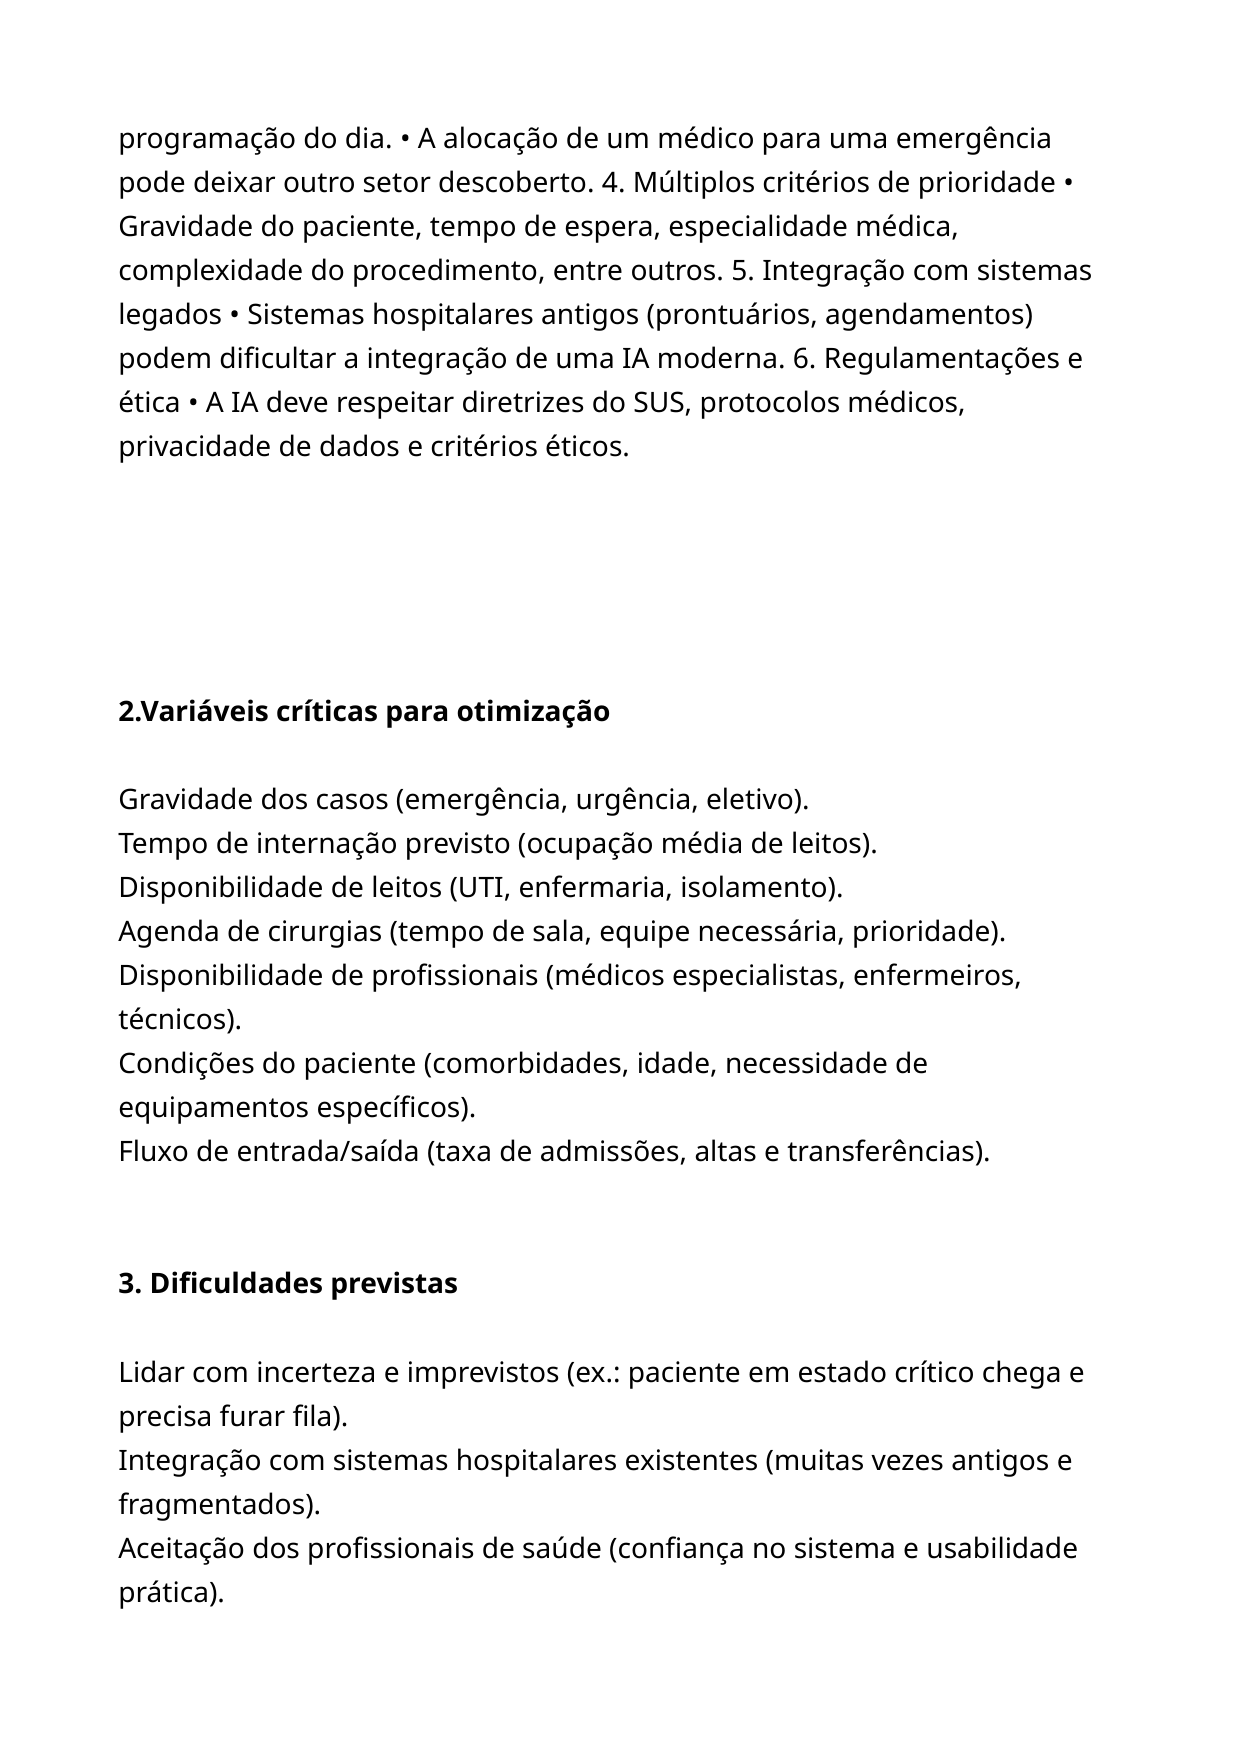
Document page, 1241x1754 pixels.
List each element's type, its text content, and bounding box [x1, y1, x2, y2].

list 3. Dificuldades previstas [118, 1264, 1122, 1302]
text Tempo de internação previsto (ocupação média de leitos). [118, 823, 1122, 861]
text Disponibilidade de profissionais (médicos especialistas, enfermeiros, técnicos). [118, 955, 1122, 1038]
text Agenda de cirurgias (tempo de sala, equipe necessária, prioridade). [118, 911, 1122, 949]
text Gravidade dos casos (emergência, urgência, eletivo). [118, 779, 1122, 817]
text Integração com sistemas hospitalares existentes (muitas vezes antigos e fragmentados). [118, 1440, 1122, 1522]
text Condições do paciente (comorbidades, idade, necessidade de equipamentos específicos). [118, 1043, 1122, 1126]
text Lidar com incerteza e imprevistos (ex.: paciente em estado crítico chega e precisa furar fila). [118, 1352, 1122, 1434]
text programação do dia. • A alocação de um médico para uma emergência pode deixar outro setor descoberto. 4. Múltiplos critérios de prioridade • Gravidade do paciente, tempo de espera, especialidade médica, complexidade do procedimento, entre outros. 5. Integração com sistemas legados • Sistemas hospitalares antigos (prontuários, agendamentos) podem dificultar a integração de uma IA moderna. 6. Regulamentações e ética • A IA deve respeitar diretrizes do SUS, protocolos médicos, privacidade de dados e critérios éticos. [118, 118, 1122, 465]
text Disponibilidade de leitos (UTI, enfermaria, isolamento). [118, 867, 1122, 906]
text Aceitação dos profissionais de saúde (confiança no sistema e usabilidade prática). [118, 1528, 1122, 1611]
text Fluxo de entrada/saída (taxa de admissões, altas e transferências). [118, 1132, 1122, 1170]
text 2.Variáveis críticas para otimização [118, 691, 1122, 729]
